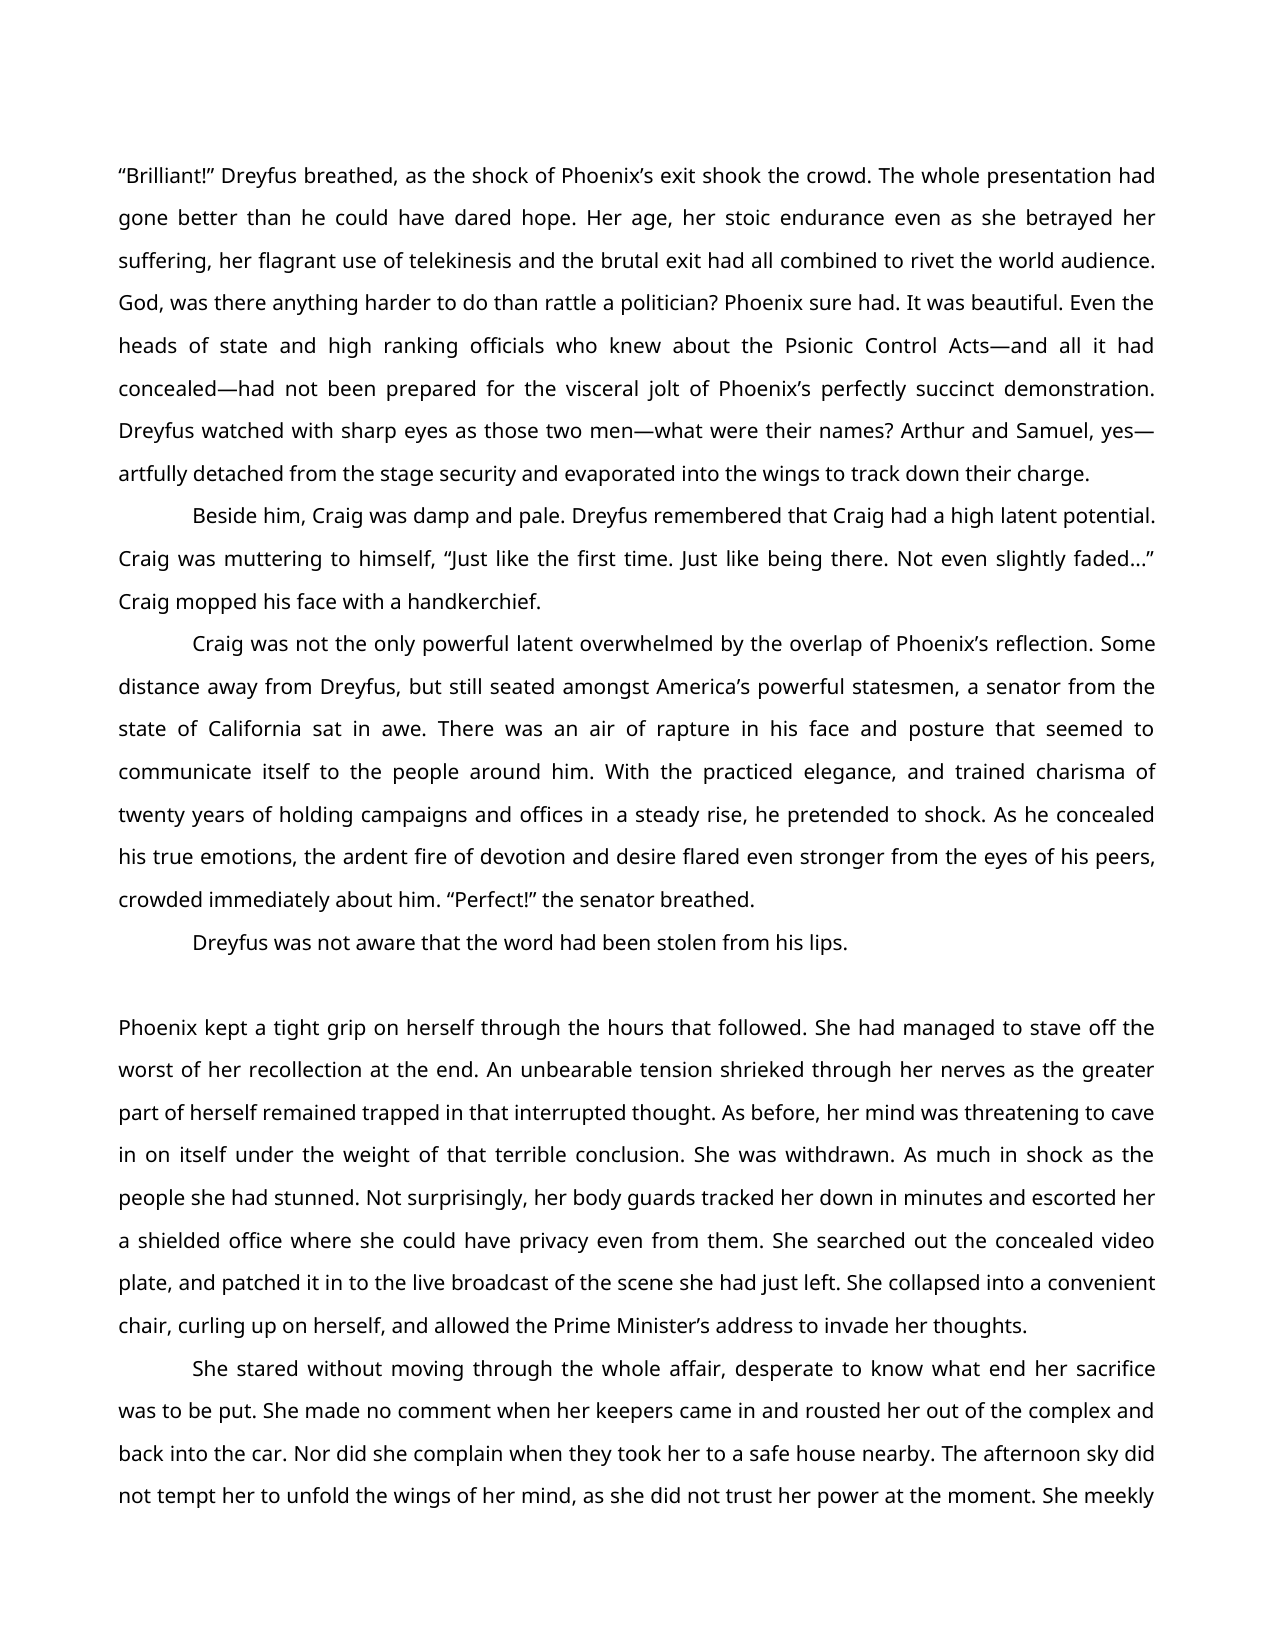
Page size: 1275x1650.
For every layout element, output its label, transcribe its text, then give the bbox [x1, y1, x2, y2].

text Beside him, Craig was damp and pale. Dreyfus remembered that Craig had a high latent potential. Craig was muttering to himself, “Just like the first time. Just like being there. Not even slightly faded...” Craig mopped his face with a handkerchief. [118, 502, 1157, 615]
text She stared without moving through the whole affair, desperate to know what end her sacrifice was to be put. She made no comment when her keepers came in and rousted her out of the complex and back into the car. Nor did she complain when they took her to a safe house nearby. The afternoon sky did not tempt her to unfold the wings of her mind, as she did not trust her power at the moment. She meekly [118, 1354, 1157, 1510]
text “Brilliant!” Dreyfus breathed, as the shock of Phoenix’s exit shook the crowd. The whole presentation had gone better than he could have dared hope. Her age, her stoic endurance even as she betrayed her suffering, her flagrant use of telekinesis and the brutal exit had all combined to rivet the world audience. God, was there anything harder to do than rattle a politician? Phoenix sure had. It was beautiful. Even the heads of state and high ranking officials who knew about the Psionic Control Acts—and all it had concealed—had not been prepared for the visceral jolt of Phoenix’s perfectly succinct demonstration. Dreyfus watched with sharp eyes as those two men—what were their names? Arthur and Samuel, yes—artfully detached from the stage security and evaporated into the wings to track down their charge. [118, 161, 1157, 487]
text Dreyfus was not aware that the word had been stolen from his lips. [118, 928, 1157, 956]
text Craig was not the only powerful latent overwhelmed by the overlap of Phoenix’s reflection. Some distance away from Dreyfus, but still seated amongst America’s powerful statesmen, a senator from the state of California sat in awe. There was an air of rapture in his face and posture that seemed to communicate itself to the people around him. With the practiced elegance, and trained charisma of twenty years of holding campaigns and offices in a steady rise, he pretended to shock. As he concealed his true emotions, the ardent fire of devotion and desire flared even stronger from the eyes of his peers, crowded immediately about him. “Perfect!” the senator breathed. [118, 629, 1157, 913]
text Phoenix kept a tight grip on herself through the hours that followed. She had managed to stave off the worst of her recollection at the end. An unbearable tension shrieked through her nerves as the greater part of herself remained trapped in that interrupted thought. As before, her mind was threatening to cave in on itself under the weight of that terrible conclusion. She was withdrawn. As much in shock as the people she had stunned. Not surprisingly, her body guards tracked her down in minutes and escorted her a shielded office where she could have privacy even from them. She searched out the concealed video plate, and patched it in to the live broadcast of the scene she had just left. She collapsed into a convenient chair, curling up on herself, and allowed the Prime Minister’s address to invade her thoughts. [118, 1013, 1157, 1339]
